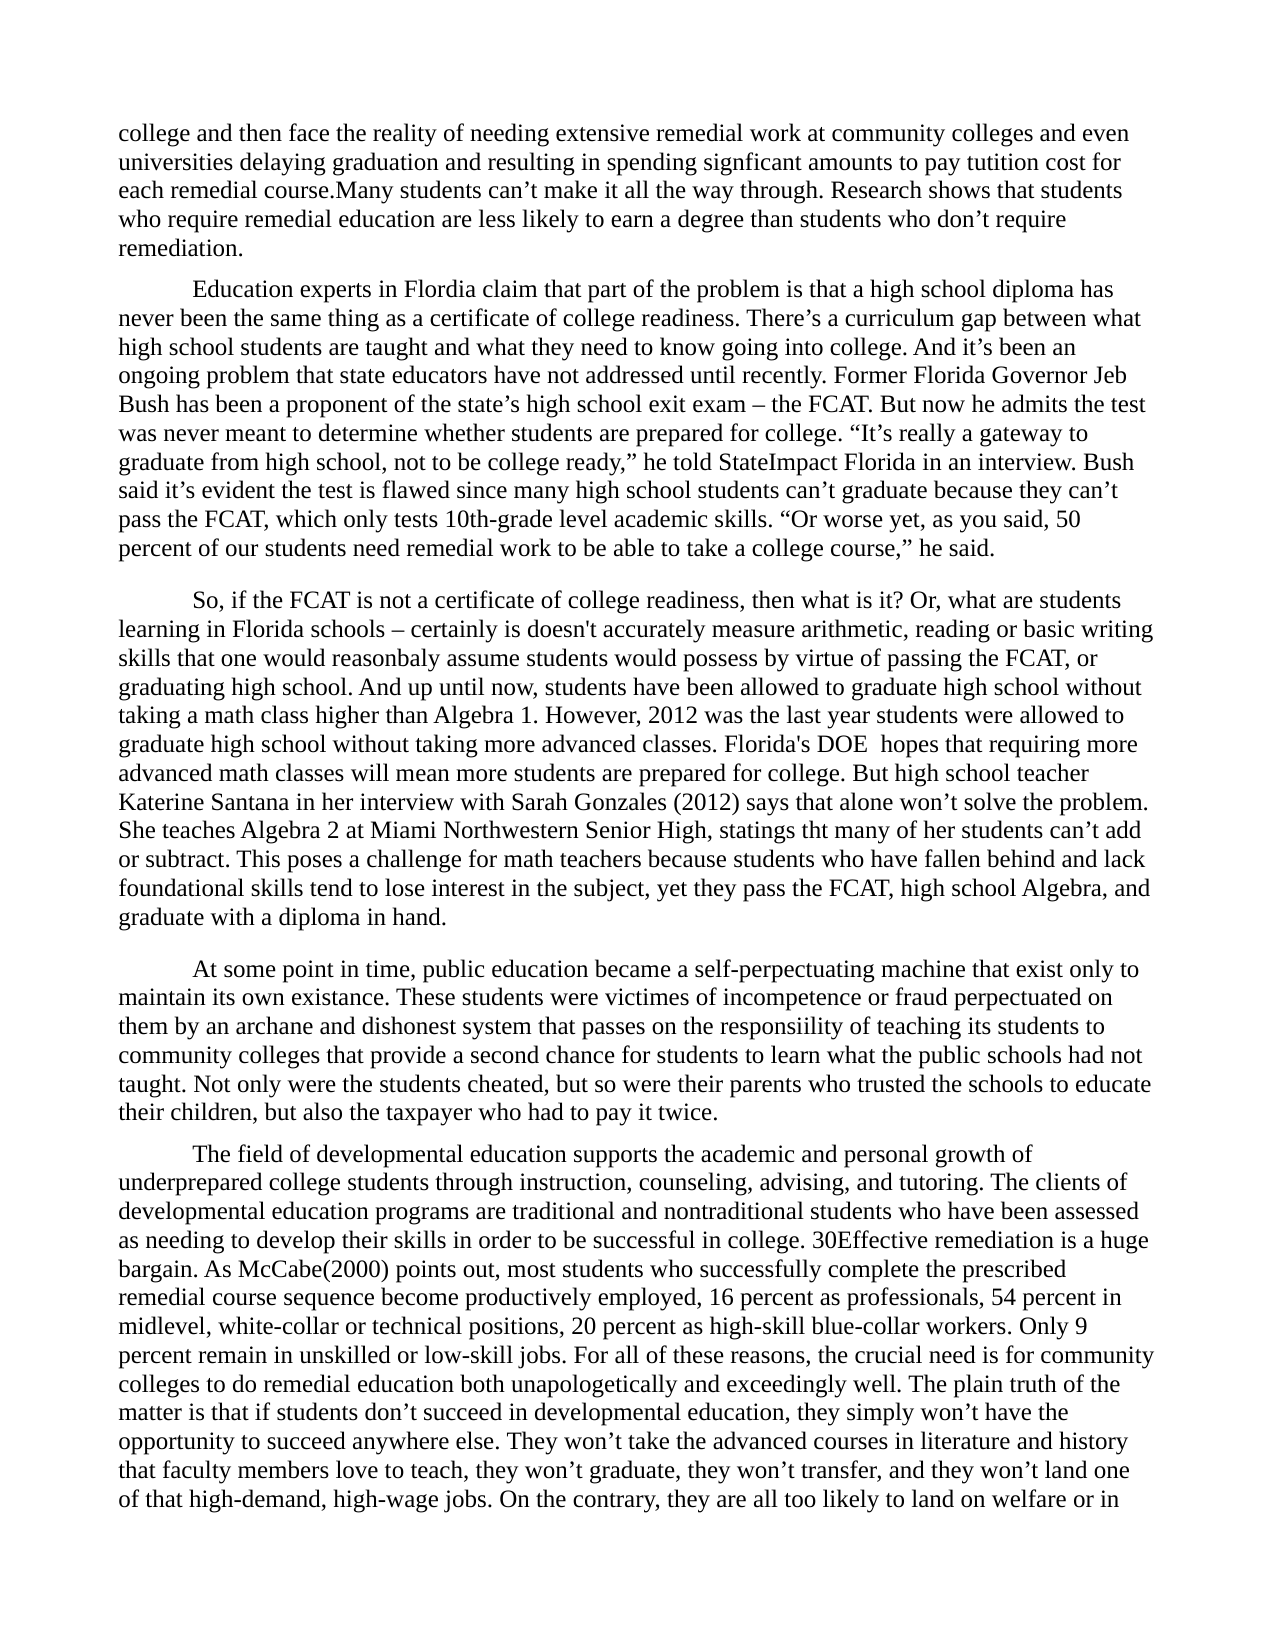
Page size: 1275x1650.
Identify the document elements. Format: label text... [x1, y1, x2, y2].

text Education experts in Flordia claim that part of the problem is that a high school diploma has never been the same thing as a certificate of college readiness. There’s a curriculum gap between what high school students are taught and what they need to know going into college. And it’s been an ongoing problem that state educators have not addressed until recently. Former Florida Governor Jeb Bush has been a proponent of the state’s high school exit exam – the FCAT. But now he admits the test was never meant to determine whether students are prepared for college. “It’s really a gateway to graduate from high school, not to be college ready,” he told StateImpact Florida in an interview. Bush said it’s evident the test is flawed since many high school students can’t graduate because they can’t pass the FCAT, which only tests 10th-grade level academic skills. “Or worse yet, as you said, 50 percent of our students need remedial work to be able to take a college course,” he said. [118, 274, 1157, 562]
text college and then face the reality of needing extensive remedial work at community colleges and even universities delaying graduation and resulting in spending signficant amounts to pay tutition cost for each remedial course.Many students can’t make it all the way through. Research shows that students who require remedial education are less likely to earn a degree than students who don’t require remediation. [118, 118, 1157, 262]
text So, if the FCAT is not a certificate of college readiness, then what is it? Or, what are students learning in Florida schools – certainly is doesn't accurately measure arithmetic, reading or basic writing skills that one would reasonbaly assume students would possess by virtue of passing the FCAT, or graduating high school. And up until now, students have been allowed to graduate high school without taking a math class higher than Algebra 1. However, 2012 was the last year students were allowed to graduate high school without taking more advanced classes. Florida's DOE hopes that requiring more advanced math classes will mean more students are prepared for college. But high school teacher Katerine Santana in her interview with Sarah Gonzales (2012) says that alone won’t solve the problem. She teaches Algebra 2 at Miami Northwestern Senior High, statings tht many of her students can’t add or subtract. This poses a challenge for math teachers because students who have fallen behind and lack foundational skills tend to lose interest in the subject, yet they pass the FCAT, high school Algebra, and graduate with a diploma in hand. [118, 585, 1157, 930]
text The field of developmental education supports the academic and personal growth of underprepared college students through instruction, counseling, advising, and tutoring. The clients of developmental education programs are traditional and nontraditional students who have been assessed as needing to develop their skills in order to be successful in college. 30Effective remediation is a huge bargain. As McCabe(2000) points out, most students who successfully complete the prescribed remedial course sequence become productively employed, 16 percent as professionals, 54 percent in midlevel, white-collar or technical positions, 20 percent as high-skill blue-collar workers. Only 9 percent remain in unskilled or low-skill jobs. For all of these reasons, the crucial need is for community colleges to do remedial education both unapologetically and exceedingly well. The plain truth of the matter is that if students don’t succeed in developmental education, they simply won’t have the opportunity to succeed anywhere else. They won’t take the advanced courses in literature and history that faculty members love to teach, they won’t graduate, they won’t transfer, and they won’t land one of that high-demand, high-wage jobs. On the contrary, they are all too likely to land on welfare or in [118, 1139, 1157, 1512]
text At some point in time, public education became a self-perpectuating machine that exist only to maintain its own existance. These students were victimes of incompetence or fraud perpectuated on them by an archane and dishonest system that passes on the responsiility of teaching its students to community colleges that provide a second chance for students to learn what the public schools had not taught. Not only were the students cheated, but so were their parents who trusted the schools to educate their children, but also the taxpayer who had to pay it twice. [118, 954, 1157, 1126]
